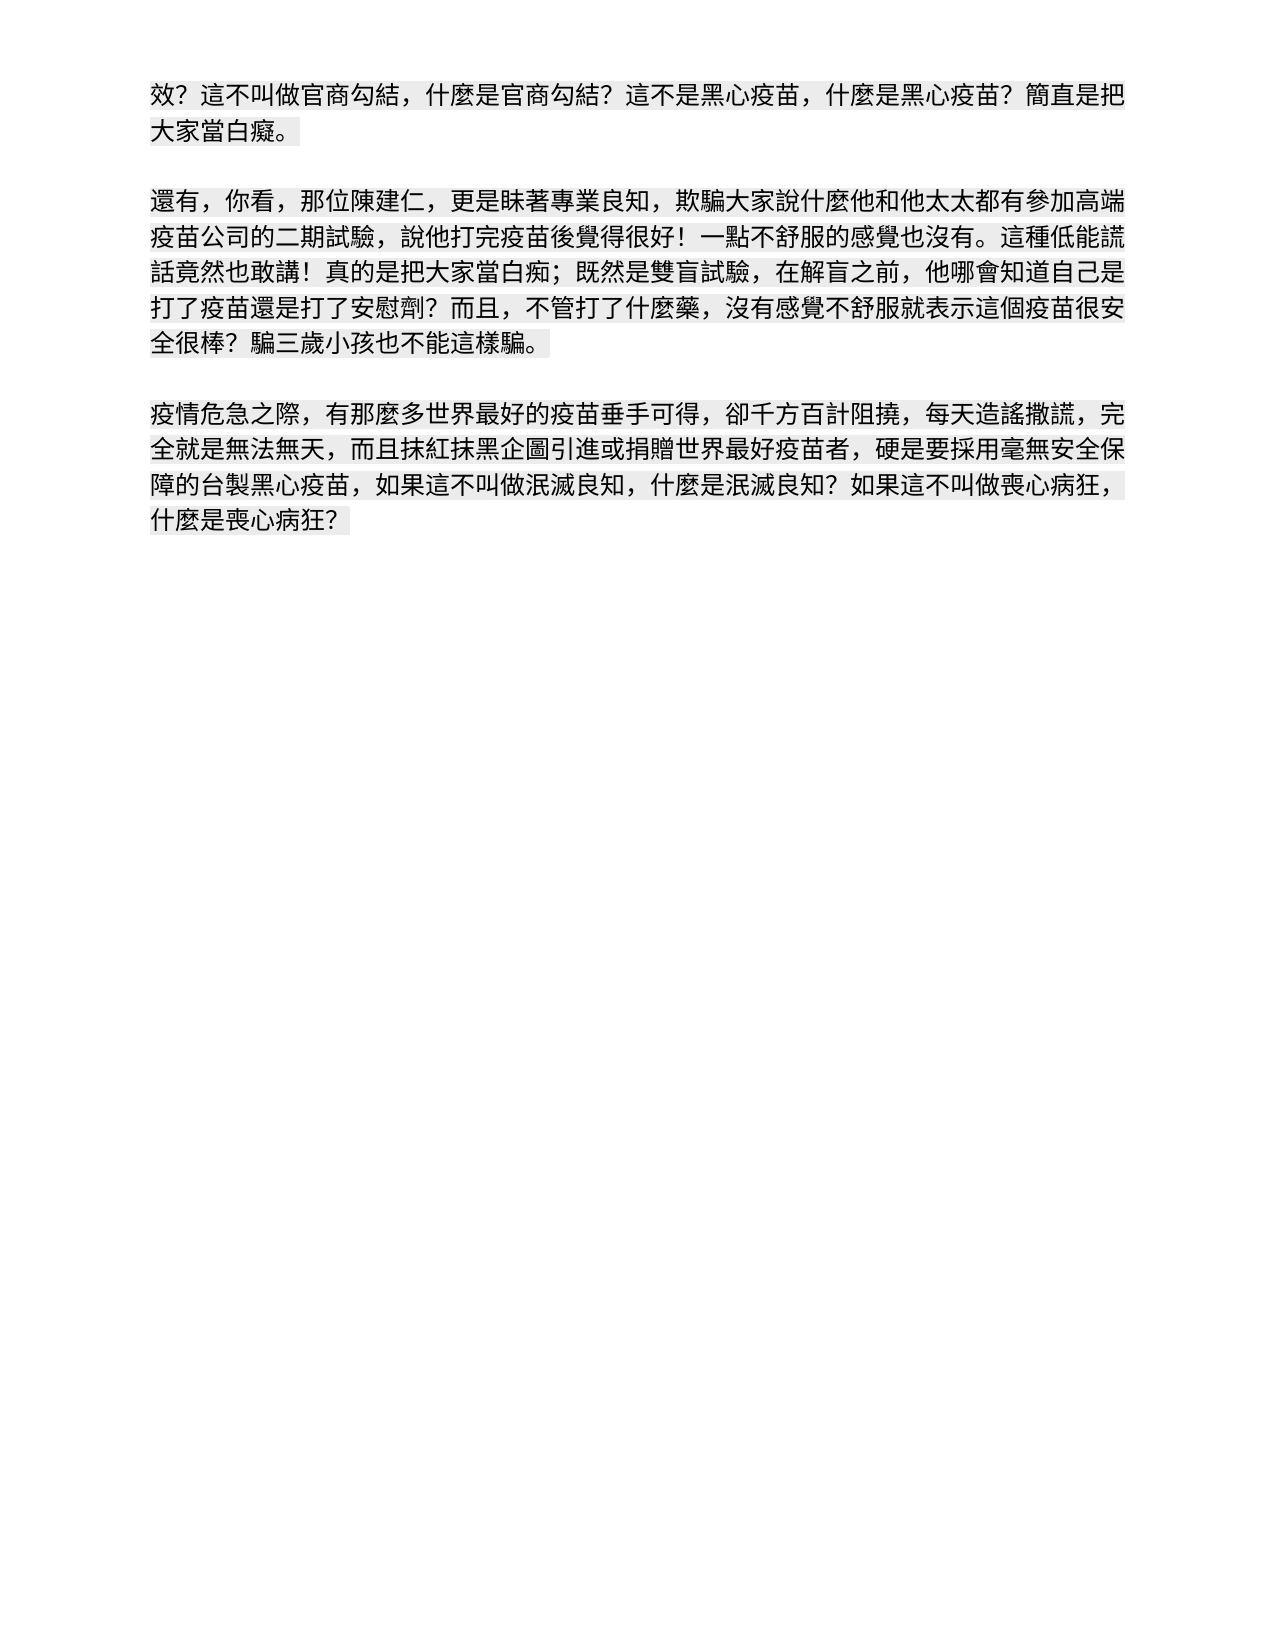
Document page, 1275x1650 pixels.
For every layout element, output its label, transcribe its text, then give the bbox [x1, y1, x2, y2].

text 台灣人真要坐以待斃？(五)：草菅人命，官商勾結 陳真 2021. 05. 31. 這個人渣黨真的是齷齪至極，為了強迫大家將來打台製黑心疫苗，無所不用其極，百般阻撓世界上最好的疫苗進口，而且每天不斷撒謊造謠，毫無羞恥心。 比方說，口口聲聲說什麼一定要跟原廠買，藉以阻撓疫苗進口。這不是發神經嗎？你買蘋果手機或現代汽車，難道一定要跑到美國或韓國買，才叫做原廠？醫院裏頭千千萬萬種藥物，來自世界各國，誰會一一跑去每個國家買？不管你是跟哪個代理商買的，原廠就是原廠。 更可惡的是，一方面信口雌黃說什麼一定要買原廠，當原廠真的來了，人渣黨卻又說不要買，睜眼說瞎話跟對方說台灣疫苗已經夠多了，不需要再買。 而且，事實上，人渣黨過去所進口的、歐洲十幾個國家禁用或停用的AZ疫苗，不但不是跟原廠買的，而且也不是原廠貨，而是韓國的代工廠SK Bioscience 所製造。至於最近那十五萬劑純做秀的莫德納疫苗，同樣也不是跟美國原廠買的，更不是原廠貨，而是西班牙的Rovi 藥廠所代工。 https://bit.ly/3i8BFrw 聽清楚哦，是代工製造，而不是代理販賣。連代工廠的產品都能接受，卻不能接受原廠製造？由此你就可以知道，人渣黨其實根本不是要跟你講道理，而是存心胡作非為，存心蠻幹！滿口低能荒唐的謊言，擺明就是要不擇手段阻擋世界最好的幾種疫苗進口。這是什麼心態？這若不是謀財害命，什麼是謀財害命？ 這兩天，人渣黨頭子說話了，說疫苗是國家戰略產業，所以一定要扶植本土生技公司。可是，這鬼話說得通嗎？沒有人會反對台灣發展什麼生技產業，問題是，當疫情如此嚴重時，你卻千方百計阻撓救命解藥，說一定要先扶植一間僅僅上市才三年的私人生技公司？這種鬼話說得通嗎？ 今天，假若你生了病，病況危急，全世界最好的解藥送到你嘴邊，你卻說不行，我不能吃，我不能仰賴別人，我一定要等我剛考上醫學院的兒子將來為我發明解藥。這說得通嗎？ 如果只是你自己的一條命，你愛怎麼幹就怎麼幹。問題是，現在是涉及兩千三百萬人的性命與身家財產，你卻刻意百般阻撓，說什麼我們一定要發展自己的仙丹，不管死多少人也要等，天底下有這種道理？若說裏頭沒有陰暗內幕或機關盤算或利益輸送，難道是人渣黨集體發瘋了嗎？ 再說，製藥生技產業難如登天，就算你傾國家之力，花上幾十年都不一定能發展得起來。 今天，假若台灣真的有什麼仙丹妙藥馬上可提供大眾救命，那倒也無話可說。但是事實上卻不然，不但不是仙丹妙藥，而且是根本不打算經過基本合格試驗程序、全世界沒有人會認可的黑心疫苗。 這一家叫做 "高端疫苗" 的台灣生技公司，是個臭名昭彰、過去炒股與內線交易醜聞不斷的家族企業，連二期都還沒完成，甚至這個月(五月) 的月初才剛啟動二期試驗，該公司的網頁在五月十二日都還在公開招募受試者，人渣黨政府居然在上周五月二十八日居然就下大單，預訂了五百萬劑疫苗，就連該試驗計畫的主持人都覺得很荒唐，一個連八字都沒一撇的東西，你卻用納稅人的錢全買單了。這不是違法亂紀，什麼是違法亂紀？公家機關可以去採購一個根本尚未存在、尚未進行試驗的藥物嗎來拯救疫情？ 再說，天底下有人推出一個新藥是如此神速的嗎？天底下會有人這樣子訂購藥物的嗎？八字都還沒有一撇就下單全買了。這不是官商勾結，什麼是官商勾結？這不是草菅人命，什麼是草菅人命？ 五月中旬都還在招募受試者，五月底政府單位就來下大單預訂了。二期試驗會不會過都還是個問題，更不用說真正具有臨床意義的三期試驗，官方居然就信口胡謅打包票說很安全、沒問題，馬上進行大採購。這不是圖利，什麼是圖利？這不是利益輸送，什麼是利益輸送？這不是官商勾結，什麼是官商勾結？這不是草菅人命，什麼是草菅人命？這不是違法亂紀，什麼是違法亂紀？ 一個事關幾千萬條性命的疫苗，連完成三期試驗都不用，甚至連二期也不用，直接就能拍胸脯打包票說很安全很棒沒。科學生技製藥竟然是靠著政客拍胸脯，就能事先保證安全有效？這不叫做官商勾結，什麼是官商勾結？這不是黑心疫苗，什麼是黑心疫苗？簡直是把大家當白癡。 還有，你看，那位陳建仁，更是眛著專業良知，欺騙大家說什麼他和他太太都有參加高端疫苗公司的二期試驗，說他打完疫苗後覺得很好！一點不舒服的感覺也沒有。這種低能謊話竟然也敢講！真的是把大家當白痴；既然是雙盲試驗，在解盲之前，他哪會知道自己是打了疫苗還是打了安慰劑？而且，不管打了什麼藥，沒有感覺不舒服就表示這個疫苗很安全很棒？騙三歲小孩也不能這樣騙。 疫情危急之際，有那麼多世界最好的疫苗垂手可得，卻千方百計阻撓，每天造謠撒謊，完全就是無法無天，而且抹紅抹黑企圖引進或捐贈世界最好疫苗者，硬是要採用毫無安全保障的台製黑心疫苗，如果這不叫做泯滅良知，什麼是泯滅良知？如果這不叫做喪心病狂，什麼是喪心病狂？ [150, 75, 1125, 535]
